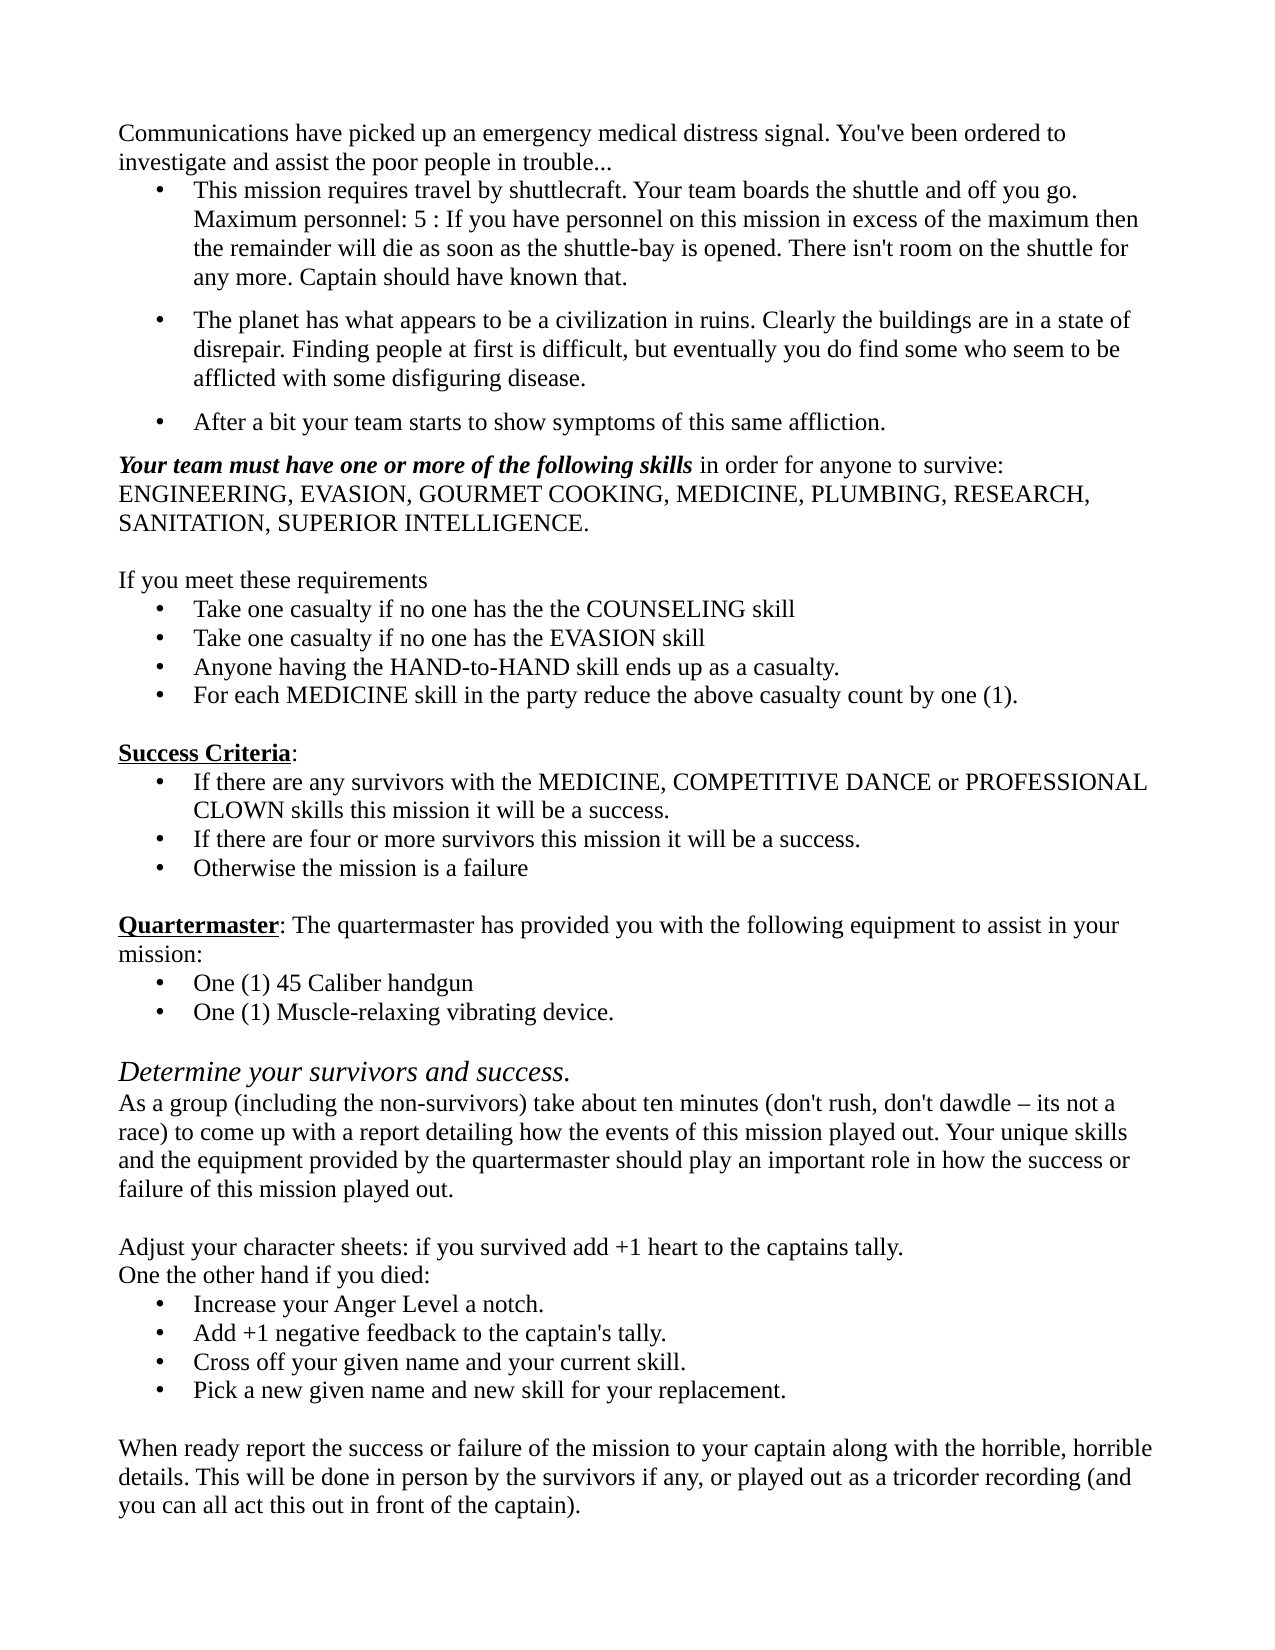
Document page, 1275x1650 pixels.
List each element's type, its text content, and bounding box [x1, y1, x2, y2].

list One (1) 45 Caliber handgun [156, 968, 1157, 997]
text One the other hand if you died: [118, 1260, 1157, 1289]
list This mission requires travel by shuttlecraft. Your team boards the shuttle and off you go. Maximum personnel: 5 : If you have personnel on this mission in excess of the maximum then the remainder will die as soon as the shuttle-bay is opened. There isn't room on the shuttle for any more. Captain should have known that. [156, 176, 1157, 291]
list If there are any survivors with the MEDICINE, COMPETITIVE DANCE or PROFESSIONAL CLOWN skills this mission it will be a success. [156, 767, 1157, 824]
list Otherwise the mission is a failure [156, 853, 1157, 882]
text Success Criteria: [118, 738, 1157, 767]
list For each MEDICINE skill in the party reduce the above casualty count by one (1). [156, 681, 1157, 709]
text Quartermaster: The quartermaster has provided you with the following equipment to assist in your mission: [118, 911, 1157, 968]
list Take one casualty if no one has the EVASION skill [156, 623, 1157, 652]
text Determine your survivors and success. [118, 1054, 1157, 1088]
text If you meet these requirements [118, 566, 1157, 594]
text When ready report the success or failure of the mission to your captain along with the horrible, horrible details. This will be done in person by the survivors if any, or played out as a tricorder recording (and you can all act this out in front of the captain). [118, 1433, 1157, 1519]
list Cross off your given name and your current skill. [156, 1347, 1157, 1375]
list Increase your Anger Level a notch. [156, 1289, 1157, 1318]
list If there are four or more survivors this mission it will be a success. [156, 824, 1157, 853]
text As a group (including the non-survivors) take about ten minutes (don't rush, don't dawdle – its not a race) to come up with a report detailing how the events of this mission played out. Your unique skills and the equipment provided by the quartermaster should play an important role in how the success or failure of this mission played out. [118, 1088, 1157, 1203]
text Adjust your character sheets: if you survived add +1 heart to the captains tally. [118, 1232, 1157, 1260]
list The planet has what appears to be a civilization in ruins. Clearly the buildings are in a state of disrepair. Finding people at first is difficult, but eventually you do find some who seem to be afflicted with some disfiguring disease. [156, 306, 1157, 392]
list Pick a new given name and new skill for your replacement. [156, 1375, 1157, 1404]
list Anyone having the HAND-to-HAND skill ends up as a casualty. [156, 652, 1157, 681]
list Add +1 negative feedback to the captain's tally. [156, 1318, 1157, 1347]
list One (1) Muscle-relaxing vibrating device. [156, 997, 1157, 1026]
text Communications have picked up an emergency medical distress signal. You've been ordered to investigate and assist the poor people in trouble... [118, 118, 1157, 176]
list Take one casualty if no one has the the COUNSELING skill [156, 594, 1157, 623]
text Your team must have one or more of the following skills in order for anyone to survive: ENGINEERING, EVASION, GOURMET COOKING, MEDICINE, PLUMBING, RESEARCH, SANITATION, SUPERIOR INTELLIGENCE. [118, 451, 1157, 537]
list After a bit your team starts to show symptoms of this same affliction. [156, 407, 1157, 436]
